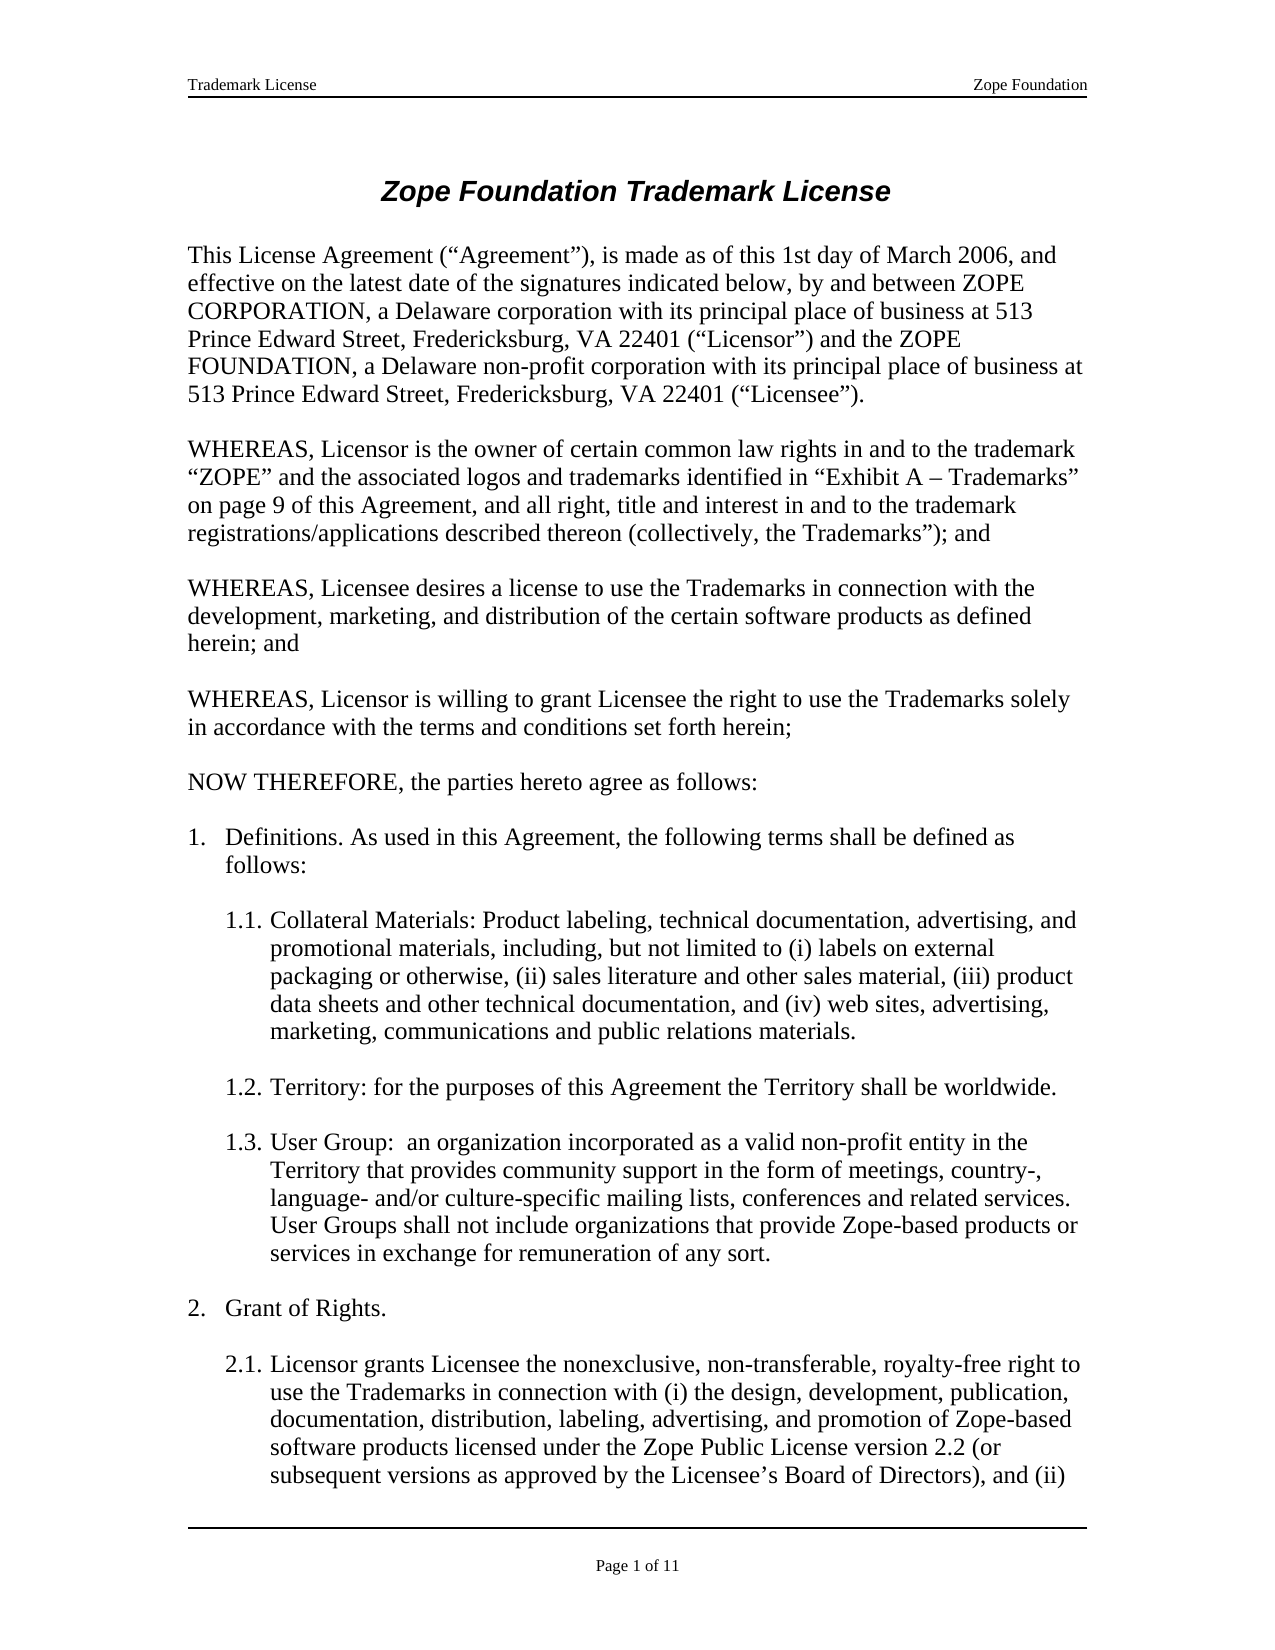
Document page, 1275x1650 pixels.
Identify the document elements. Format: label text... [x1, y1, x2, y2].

list Licensor grants Licensee the nonexclusive, non-transferable, royalty-free right to use the Trademarks in connection with (i) the design, development, publication, documentation, distribution, labeling, advertising, and promotion of Zope-based software products licensed under the Zope Public License version 2.2 (or subsequent versions as approved by the Licensee’s Board of Directors), and (ii) [225, 1350, 1087, 1488]
text WHEREAS, Licensee desires a license to use the Trademarks in connection with the development, marketing, and distribution of the certain software products as defined herein; and [187, 574, 1087, 657]
text WHEREAS, Licensor is willing to grant Licensee the right to use the Trademarks solely in accordance with the terms and conditions set forth herein; [187, 685, 1087, 740]
text NOW THEREFORE, the parties hereto agree as follows: [187, 768, 1087, 796]
subtitle Zope Foundation Trademark License [187, 175, 1087, 208]
text WHEREAS, Licensor is the owner of certain common law rights in and to the trademark “ZOPE” and the associated logos and trademarks identified in “Exhibit A – Trademarks” on page 9 of this Agreement, and all right, title and interest in and to the trademark registrations/applications described thereon (collectively, the Trademarks”); and [187, 436, 1087, 546]
list Territory: for the purposes of this Agreement the Territory shall be worldwide. [225, 1073, 1087, 1128]
text This License Agreement (“Agreement”), is made as of this 1st day of March 2006, and effective on the latest date of the signatures indicated below, by and between ZOPE CORPORATION, a Delaware corporation with its principal place of business at 513 Prince Edward Street, Fredericksburg, VA 22401 (“Licensor”) and the ZOPE FOUNDATION, a Delaware non-profit corporation with its principal place of business at 513 Prince Edward Street, Fredericksburg, VA 22401 (“Licensee”). [187, 242, 1087, 408]
list Definitions. As used in this Agreement, the following terms shall be defined as follows: [187, 823, 1087, 907]
list Grant of Rights. [187, 1294, 1087, 1350]
list Collateral Materials: Product labeling, technical documentation, advertising, and promotional materials, including, but not limited to (i) labels on external packaging or otherwise, (ii) sales literature and other sales material, (iii) product data sheets and other technical documentation, and (iv) web sites, advertising, marketing, communications and public relations materials. [225, 907, 1087, 1073]
list User Group: an organization incorporated as a valid non-profit entity in the Territory that provides community support in the form of meetings, country-, language- and/or culture-specific mailing lists, conferences and related services. User Groups shall not include organizations that provide Zope-based products or services in exchange for remuneration of any sort. [225, 1128, 1087, 1294]
